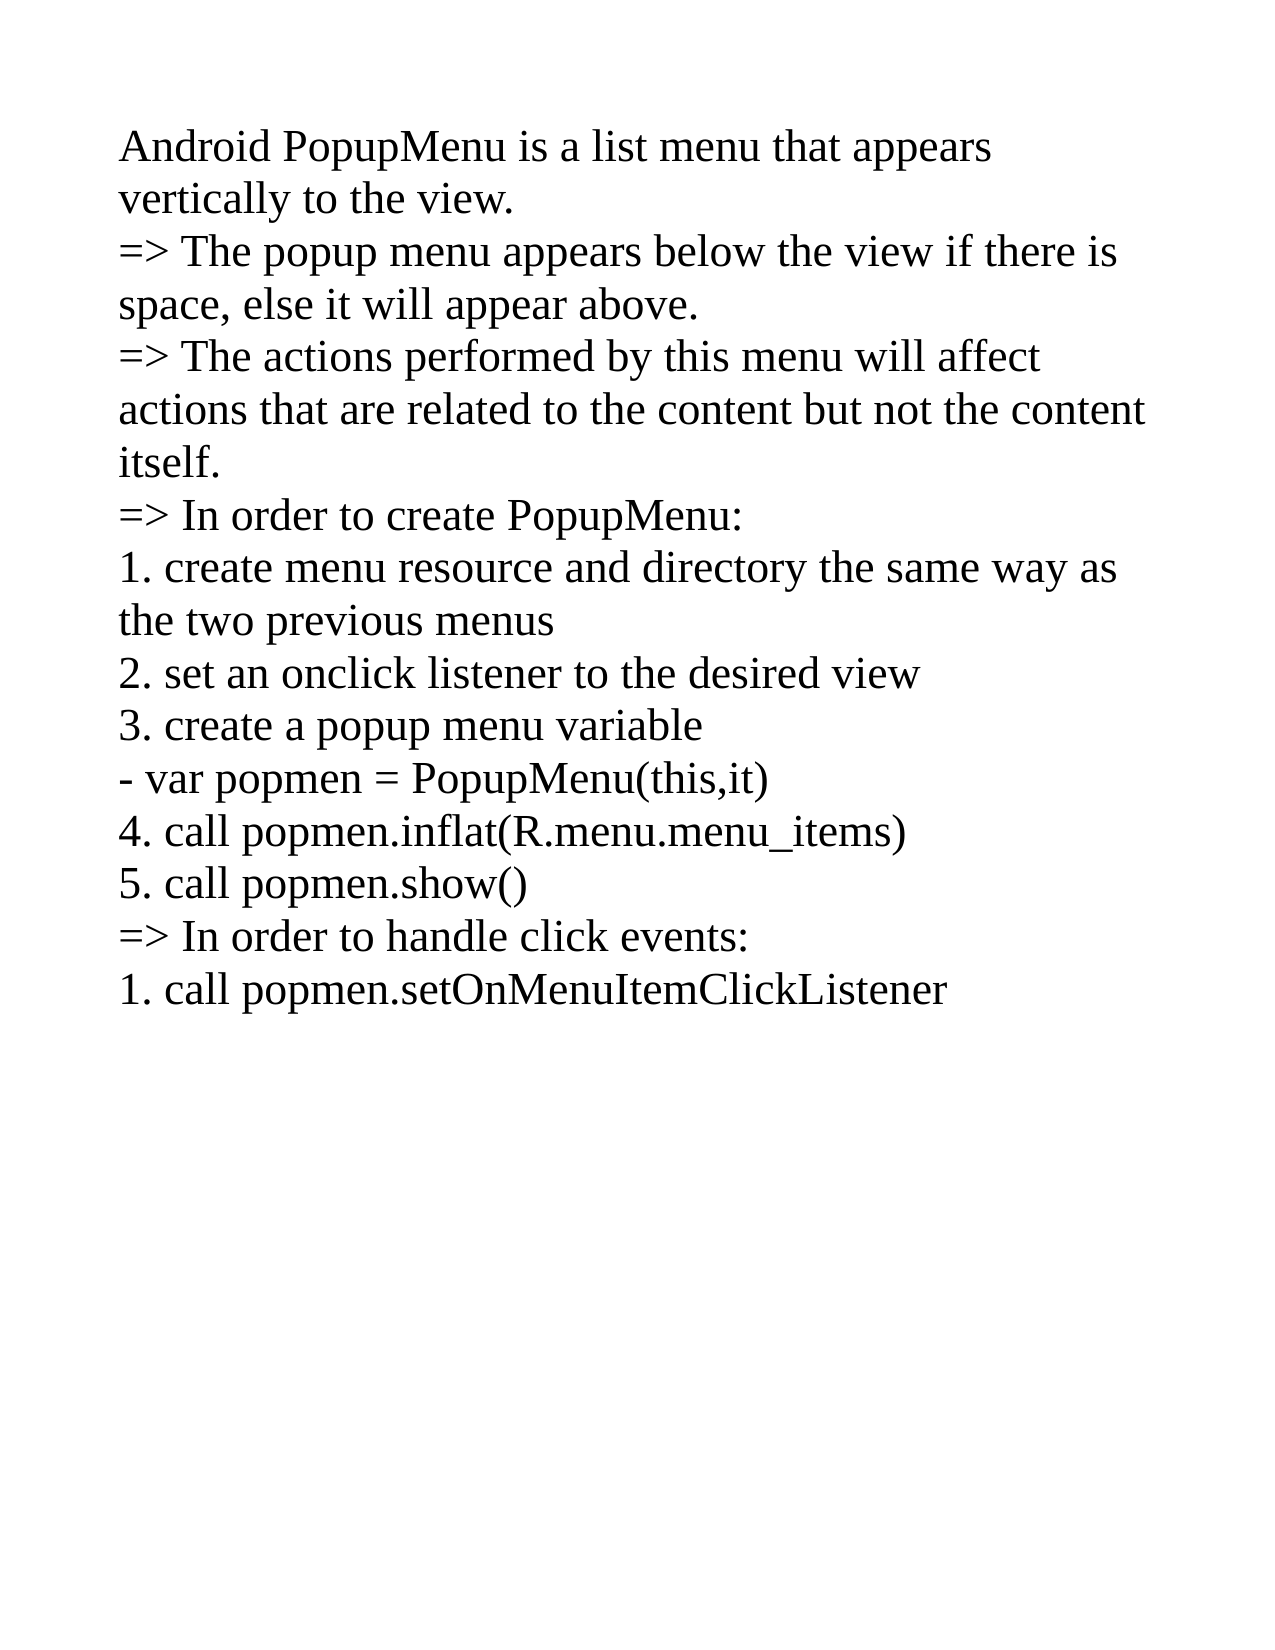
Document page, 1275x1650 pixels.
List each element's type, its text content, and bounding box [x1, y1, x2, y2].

text 1. create menu resource and directory the same way as the two previous menus [118, 540, 1157, 645]
text Android PopupMenu is a list menu that appears vertically to the view. [118, 118, 1157, 223]
text => The popup menu appears below the view if there is space, else it will appear above. [118, 223, 1157, 329]
text 1. call popmen.setOnMenuItemClickListener [118, 961, 1157, 1014]
text 2. set an onclick listener to the desired view [118, 645, 1157, 698]
text 4. call popmen.inflat(R.menu.menu_items) [118, 803, 1157, 856]
text 5. call popmen.show() [118, 856, 1157, 909]
text => In order to create PopupMenu: [118, 487, 1157, 540]
text => In order to handle click events: [118, 909, 1157, 961]
text => The actions performed by this menu will affect actions that are related to the content but not the content itself. [118, 329, 1157, 487]
text - var popmen = PopupMenu(this,it) [118, 751, 1157, 803]
text 3. create a popup menu variable [118, 698, 1157, 751]
